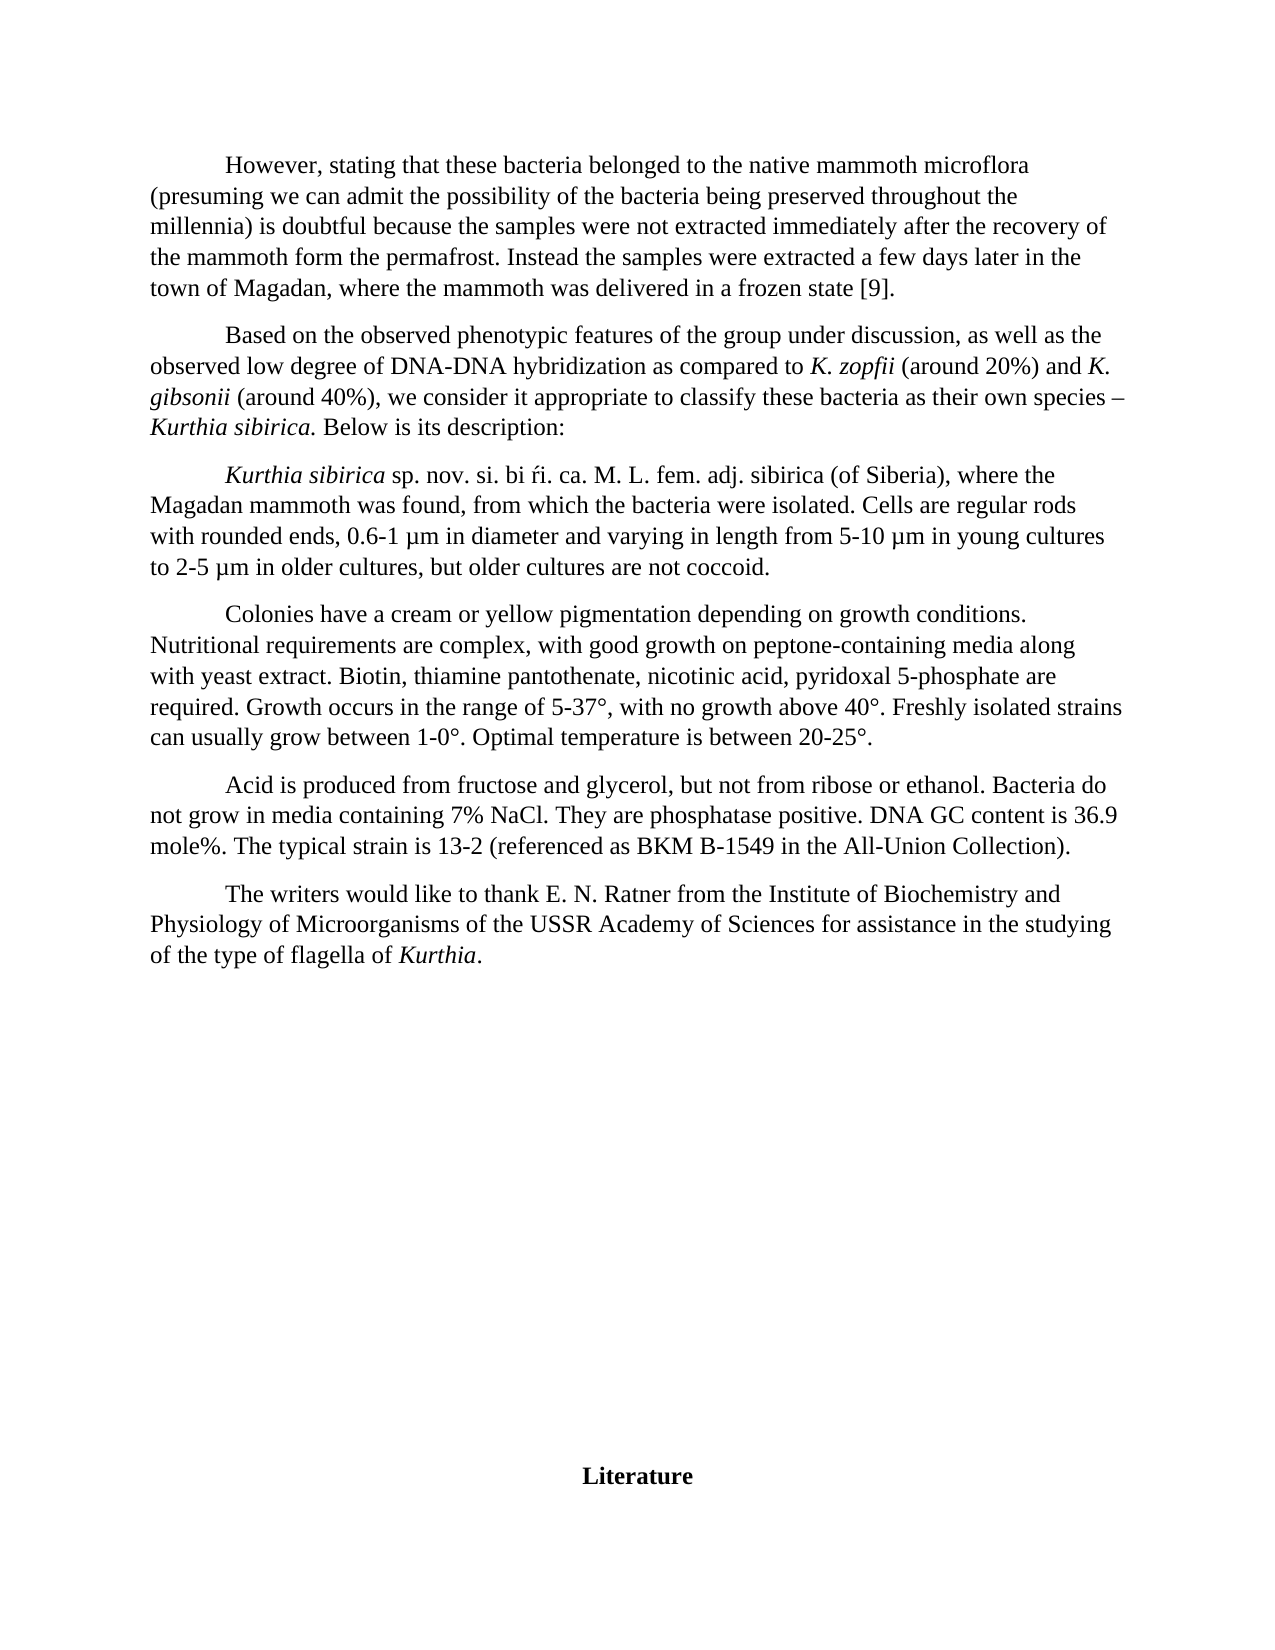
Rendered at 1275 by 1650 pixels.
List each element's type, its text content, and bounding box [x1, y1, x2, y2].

text Based on the observed phenotypic features of the group under discussion, as well as the observed low degree of DNA-DNA hybridization as compared to K. zopfii (around 20%) and K. gibsonii (around 40%), we consider it appropriate to classify these bacteria as their own species – Kurthia sibirica. Below is its description: [150, 320, 1125, 441]
text However, stating that these bacteria belonged to the native mammoth microflora (presuming we can admit the possibility of the bacteria being preserved throughout the millennia) is doubtful because the samples were not extracted immediately after the recovery of the mammoth form the permafrost. Instead the samples were extracted a few days later in the town of Magadan, where the mammoth was delivered in a frozen state [9]. [150, 150, 1125, 302]
text Literature [150, 1461, 1125, 1490]
text Acid is produced from fructose and glycerol, but not from ribose or ethanol. Bacteria do not grow in media containing 7% NaCl. They are phosphatase positive. DNA GC content is 36.9 mole%. The typical strain is 13-2 (referenced as BKM B-1549 in the All-Union Collection). [150, 770, 1125, 860]
text Kurthia sibirica sp. nov. si. bi ŕi. ca. M. L. fem. adj. sibirica (of Siberia), where the Magadan mammoth was found, from which the bacteria were isolated. Cells are regular rods with rounded ends, 0.6-1 µm in diameter and varying in length from 5-10 µm in young cultures to 2-5 µm in older cultures, but older cultures are not coccoid. [150, 460, 1125, 581]
text Colonies have a cream or yellow pigmentation depending on growth conditions. Nutritional requirements are complex, with good growth on peptone-containing media along with yeast extract. Biotin, thiamine pantothenate, nicotinic acid, pyridoxal 5-phosphate are required. Growth occurs in the range of 5-37°, with no growth above 40°. Freshly isolated strains can usually grow between 1-0°. Optimal temperature is between 20-25°. [150, 599, 1125, 751]
text The writers would like to thank E. N. Ratner from the Institute of Biochemistry and Physiology of Microorganisms of the USSR Academy of Sciences for assistance in the studying of the type of flagella of Kurthia. [150, 879, 1125, 969]
